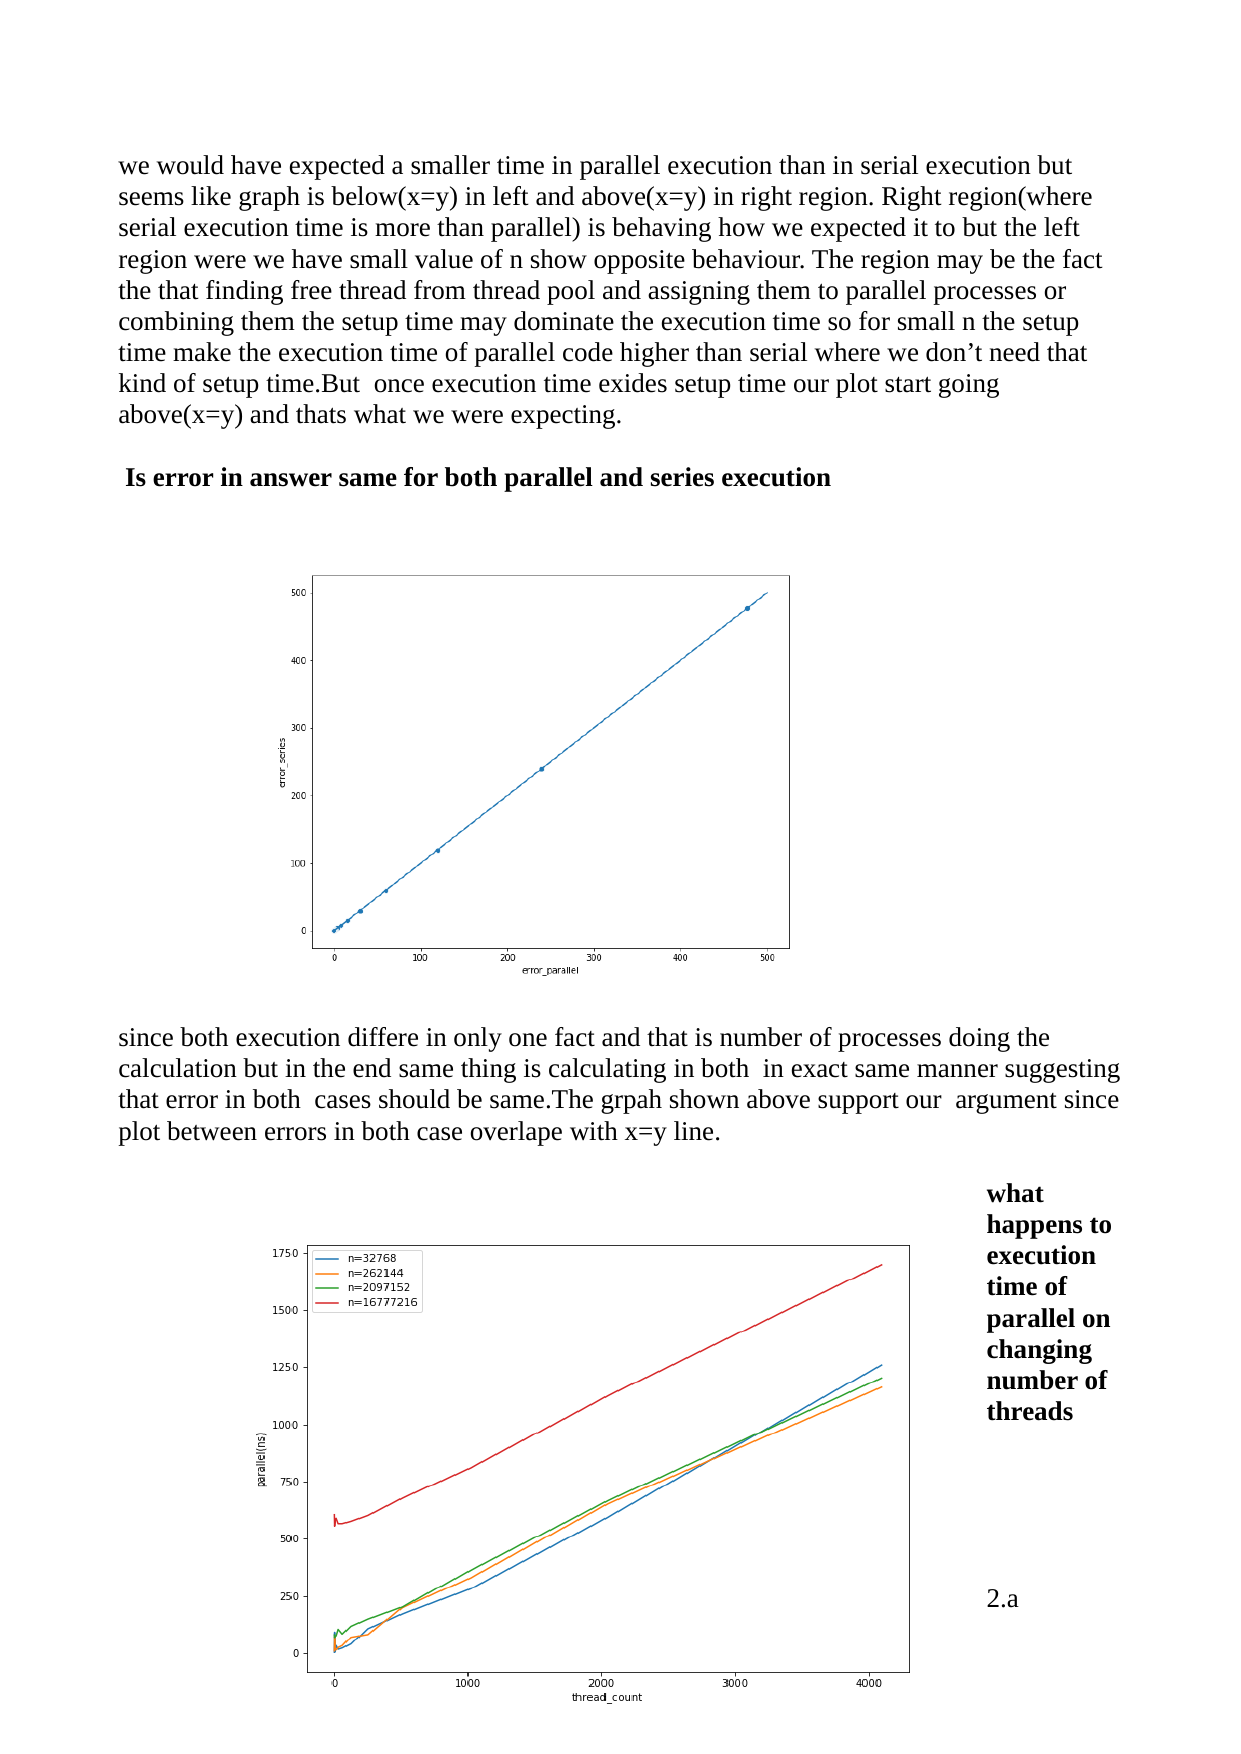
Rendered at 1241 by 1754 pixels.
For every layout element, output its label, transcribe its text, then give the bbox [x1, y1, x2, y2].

text what happens to execution time of parallel on changing number of threads [987, 1177, 1122, 1426]
picture [235, 517, 850, 1009]
text [118, 1177, 210, 1426]
text Is error in answer same for both parallel and series execution [118, 461, 1122, 492]
text we would have expected a smaller time in parallel execution than in serial execution but seems like graph is below(x=y) in left and above(x=y) in right region. Right region(where serial execution time is more than parallel) is behaving how we expected it to but the left region were we have small value of n show opposite behaviour. The region may be the fact the that finding free thread from thread pool and assigning them to parallel processes or combining them the setup time may dominate the execution time so for small n the setup time make the execution time of parallel code higher than serial where we don’t need that kind of setup time.But once execution time exides setup time our plot start going above(x=y) and thats what we were expecting. [118, 149, 1122, 429]
picture [210, 1177, 987, 1742]
text 2.a [987, 1582, 1122, 1613]
text since both execution differe in only one fact and that is number of processes doing the calculation but in the end same thing is calculating in both in exact same manner suggesting that error in both cases should be same.The grpah shown above support our argument since plot between errors in both case overlape with x=y line. [118, 1021, 1122, 1146]
text [118, 1582, 210, 1613]
